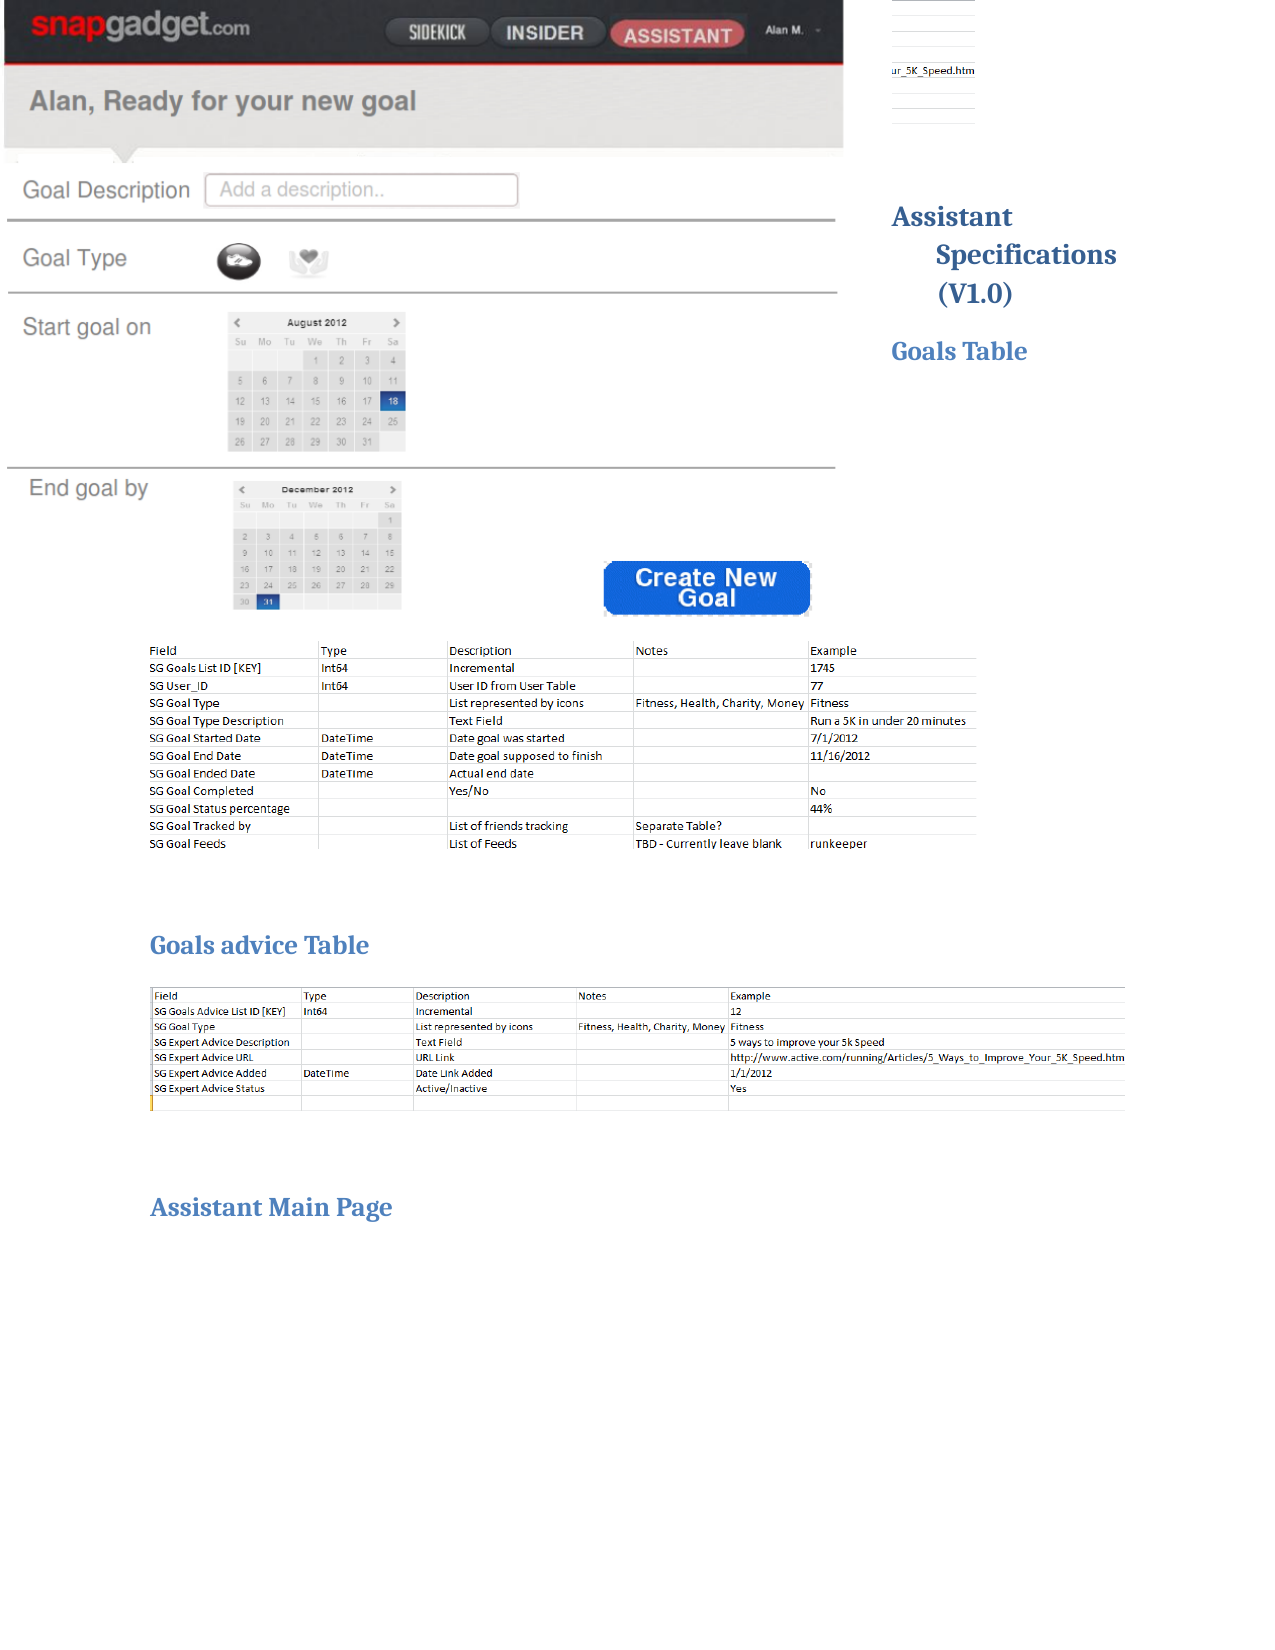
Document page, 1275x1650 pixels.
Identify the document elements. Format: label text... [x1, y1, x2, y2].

subtitle Goals Table [892, 336, 1125, 368]
subtitle Assistant Specifications (V1.0) [892, 200, 1125, 311]
picture [0, 0, 977, 849]
picture [150, 987, 1125, 1111]
subtitle Goals advice Table [150, 930, 1125, 962]
subtitle Assistant Main Page [150, 1192, 1125, 1223]
